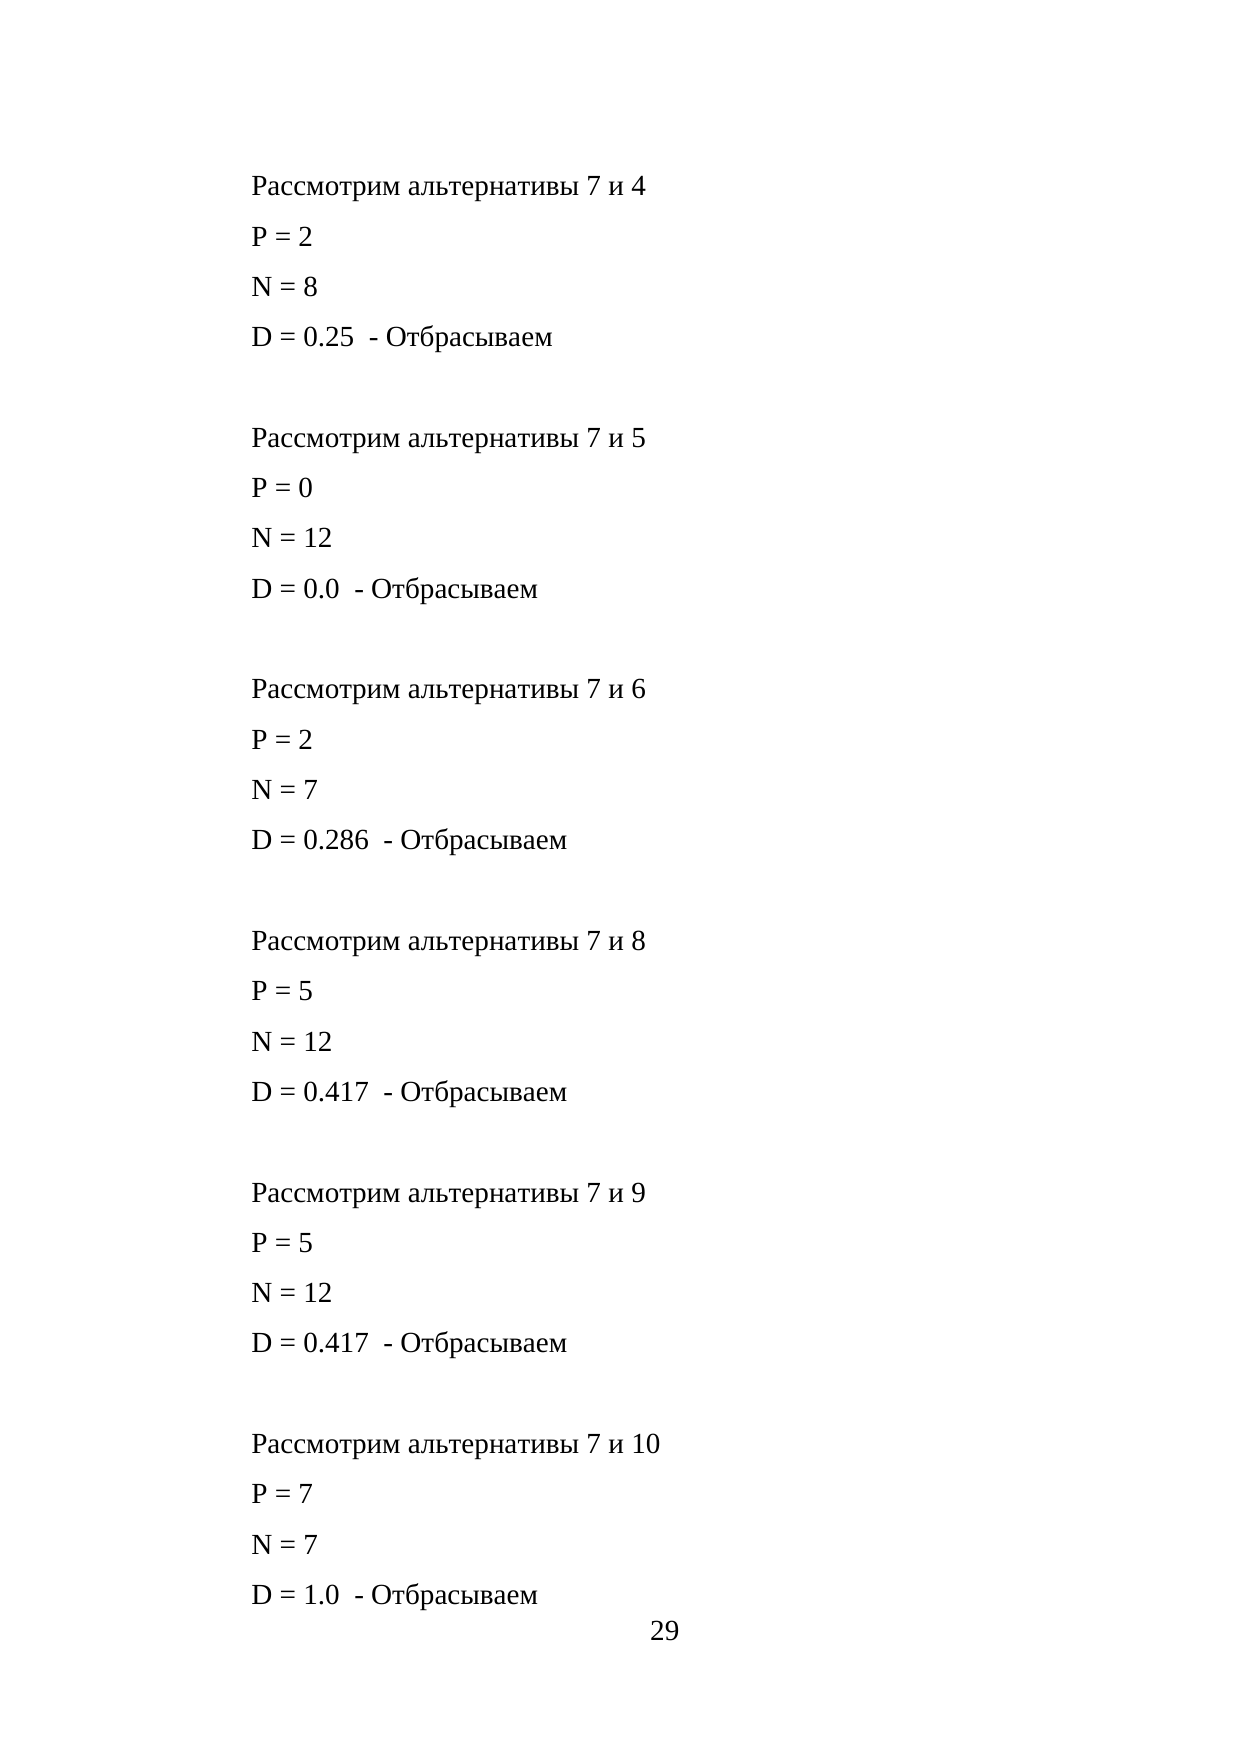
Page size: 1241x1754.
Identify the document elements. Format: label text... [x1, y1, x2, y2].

text N = 12 [177, 521, 1152, 554]
text P = 2 [177, 722, 1152, 755]
text D = 1.0 - Отбрасываем [177, 1577, 1152, 1611]
text N = 7 [177, 1527, 1152, 1560]
text N = 12 [177, 1024, 1152, 1057]
text D = 0.417 - Отбрасываем [177, 1074, 1152, 1108]
text N = 8 [177, 269, 1152, 303]
text Рассмотрим альтернативы 7 и 8 [177, 923, 1152, 957]
text D = 0.25 - Отбрасываем [177, 319, 1152, 353]
text P = 5 [177, 973, 1152, 1007]
text Рассмотрим альтернативы 7 и 4 [177, 168, 1152, 202]
text P = 2 [177, 219, 1152, 252]
text N = 7 [177, 772, 1152, 806]
text P = 7 [177, 1477, 1152, 1510]
text Рассмотрим альтернативы 7 и 6 [177, 672, 1152, 705]
text D = 0.286 - Отбрасываем [177, 822, 1152, 856]
text D = 0.417 - Отбрасываем [177, 1326, 1152, 1359]
text P = 0 [177, 470, 1152, 504]
text Рассмотрим альтернативы 7 и 10 [177, 1426, 1152, 1460]
text P = 5 [177, 1225, 1152, 1258]
text N = 12 [177, 1275, 1152, 1309]
text Рассмотрим альтернативы 7 и 5 [177, 420, 1152, 453]
text Рассмотрим альтернативы 7 и 9 [177, 1175, 1152, 1208]
text D = 0.0 - Отбрасываем [177, 571, 1152, 604]
